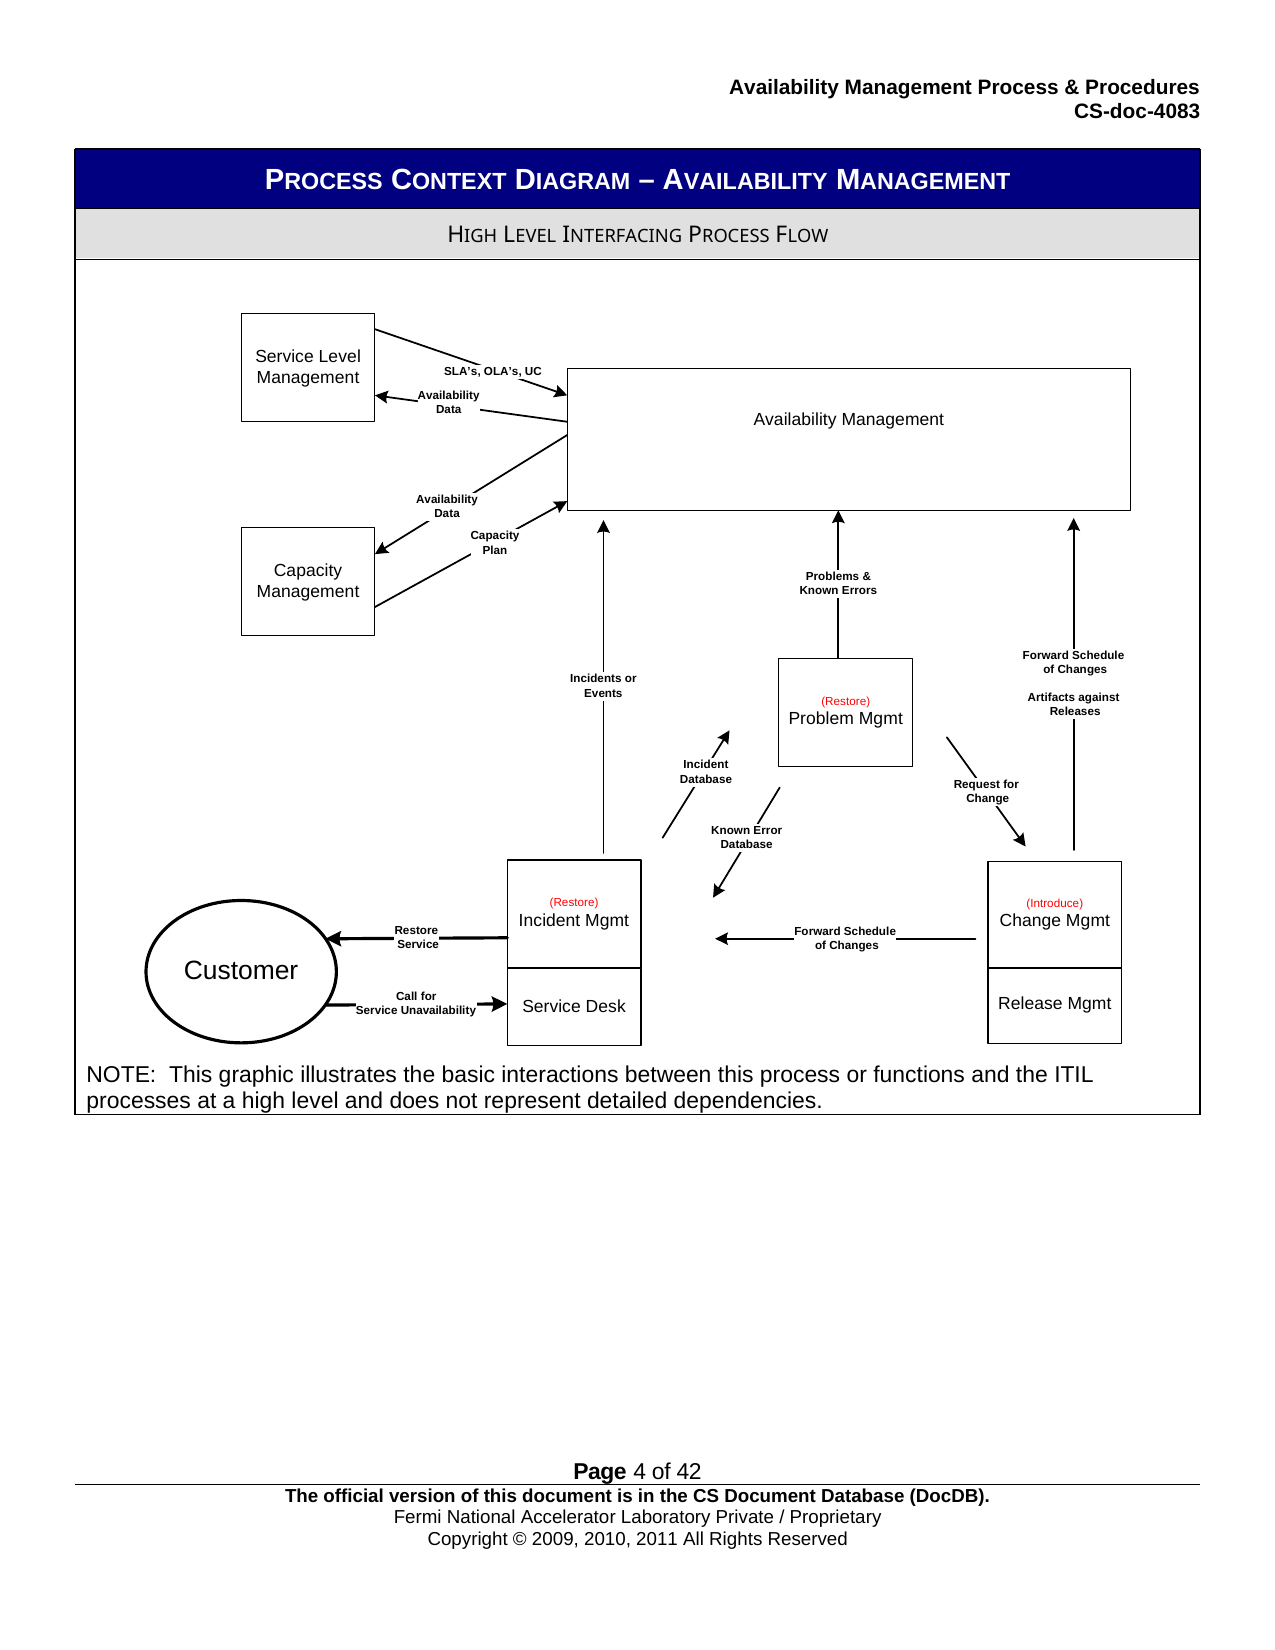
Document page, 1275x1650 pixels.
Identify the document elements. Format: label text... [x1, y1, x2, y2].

table_cell NOTE: This graphic illustrates the basic interactions between this process or functions and the ITIL processes at a high level and does not represent detailed dependencies. [76, 260, 1199, 1114]
table_header Process Context Diagram – Availability Management [76, 150, 1199, 208]
table_cell High Level Interfacing Process Flow [76, 209, 1199, 258]
